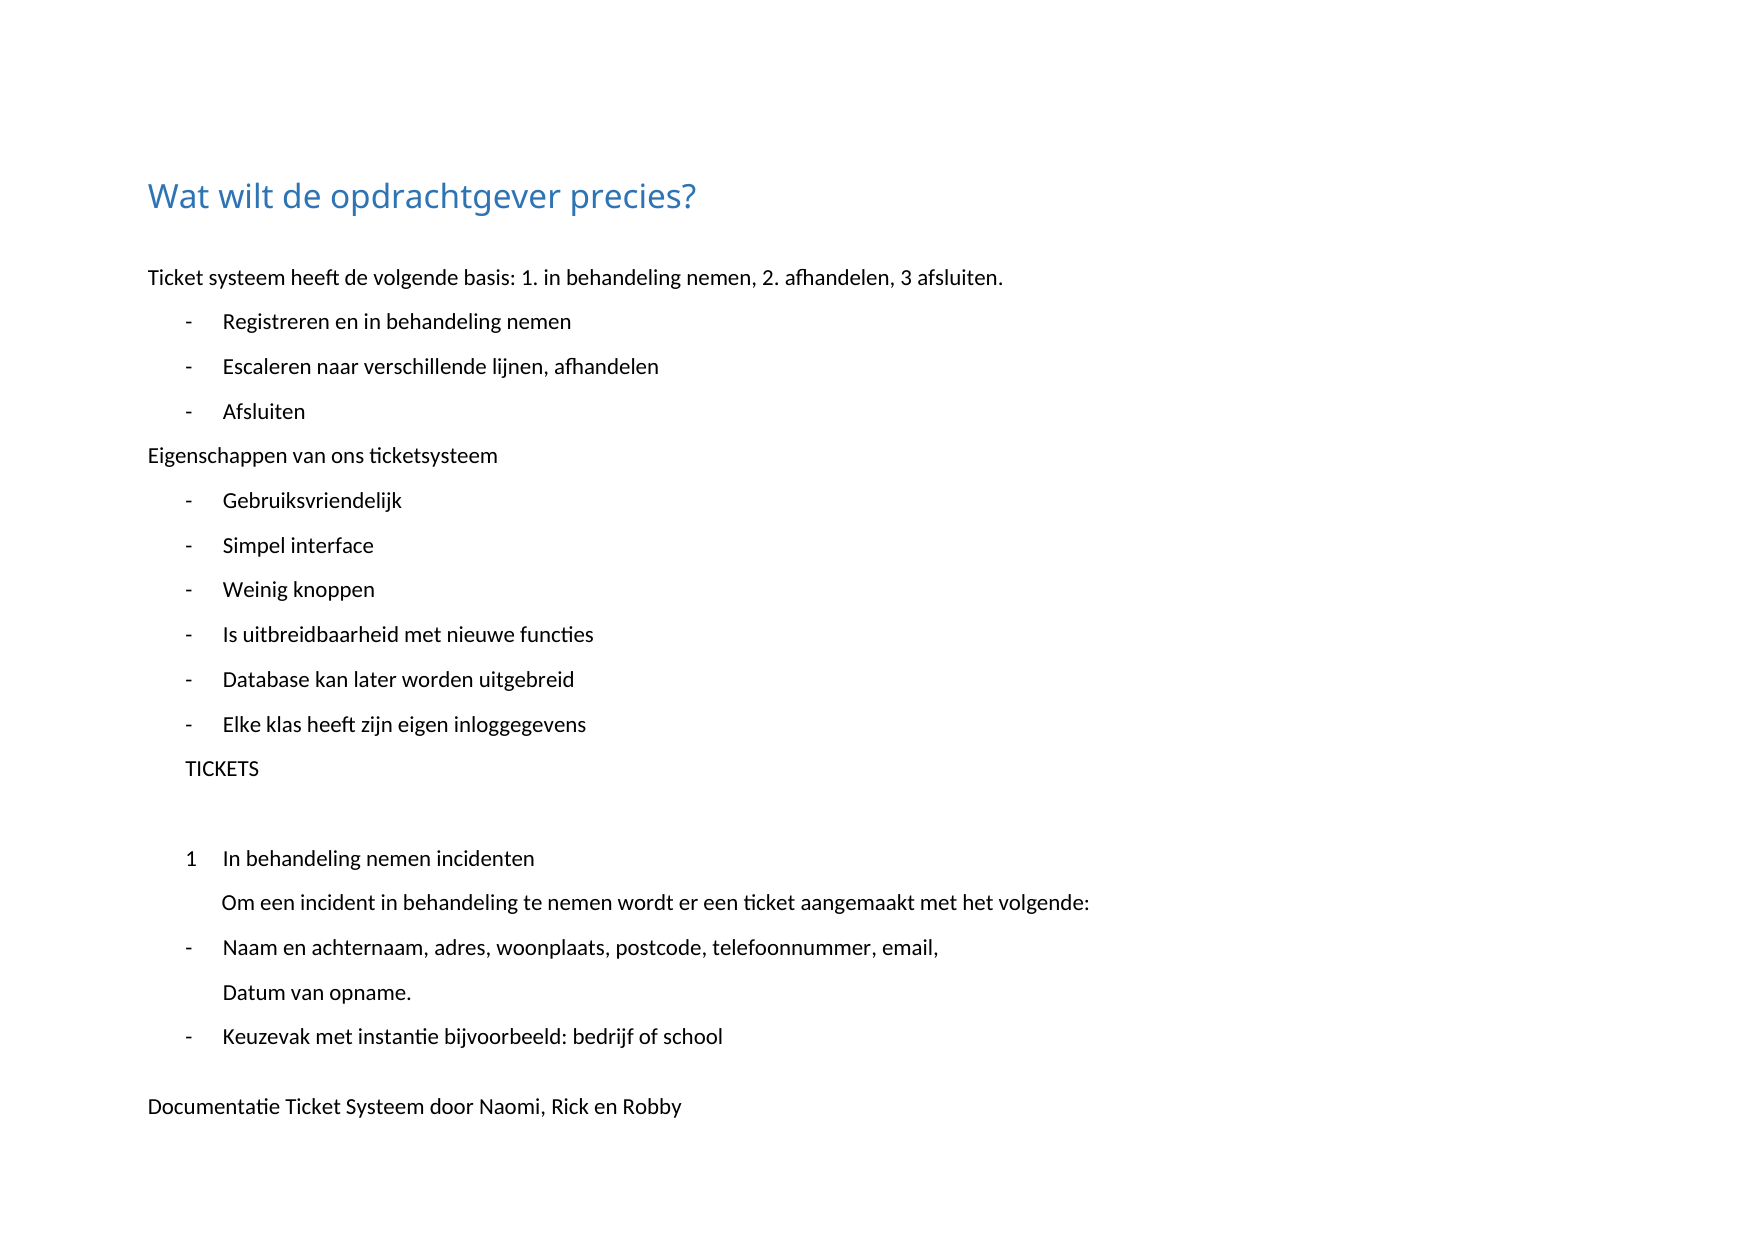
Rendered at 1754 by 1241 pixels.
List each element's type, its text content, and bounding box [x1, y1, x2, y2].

text TICKETS [185, 754, 1606, 782]
text Eigenschappen van ons ticketsysteem [148, 442, 1606, 469]
list Naam en achternaam, adres, woonplaats, postcode, telefoonnummer, email, [185, 933, 1606, 961]
list Is uitbreidbaarheid met nieuwe functies [185, 620, 1606, 648]
list Gebruiksvriendelijk [185, 486, 1606, 514]
list Simpel interface [185, 531, 1606, 559]
text Datum van opname. [223, 978, 1606, 1006]
list Database kan later worden uitgebreid [185, 665, 1606, 693]
list Elke klas heeft zijn eigen inloggegevens [185, 710, 1606, 738]
list Escaleren naar verschillende lijnen, afhandelen [185, 352, 1606, 380]
subtitle Wat wilt de opdrachtgever precies? [148, 173, 1606, 218]
text Ticket systeem heeft de volgende basis: 1. in behandeling nemen, 2. afhandelen, 3 afsluiten. [148, 263, 1606, 291]
list Weinig knoppen [185, 576, 1606, 604]
list Registreren en in behandeling nemen [185, 307, 1606, 336]
list Keuzevak met instantie bijvoorbeeld: bedrijf of school [185, 1022, 1606, 1051]
list Afsluiten [185, 397, 1606, 425]
text Om een incident in behandeling te nemen wordt er een ticket aangemaakt met het volgende: [148, 888, 1606, 916]
list In behandeling nemen incidenten [185, 844, 1606, 872]
